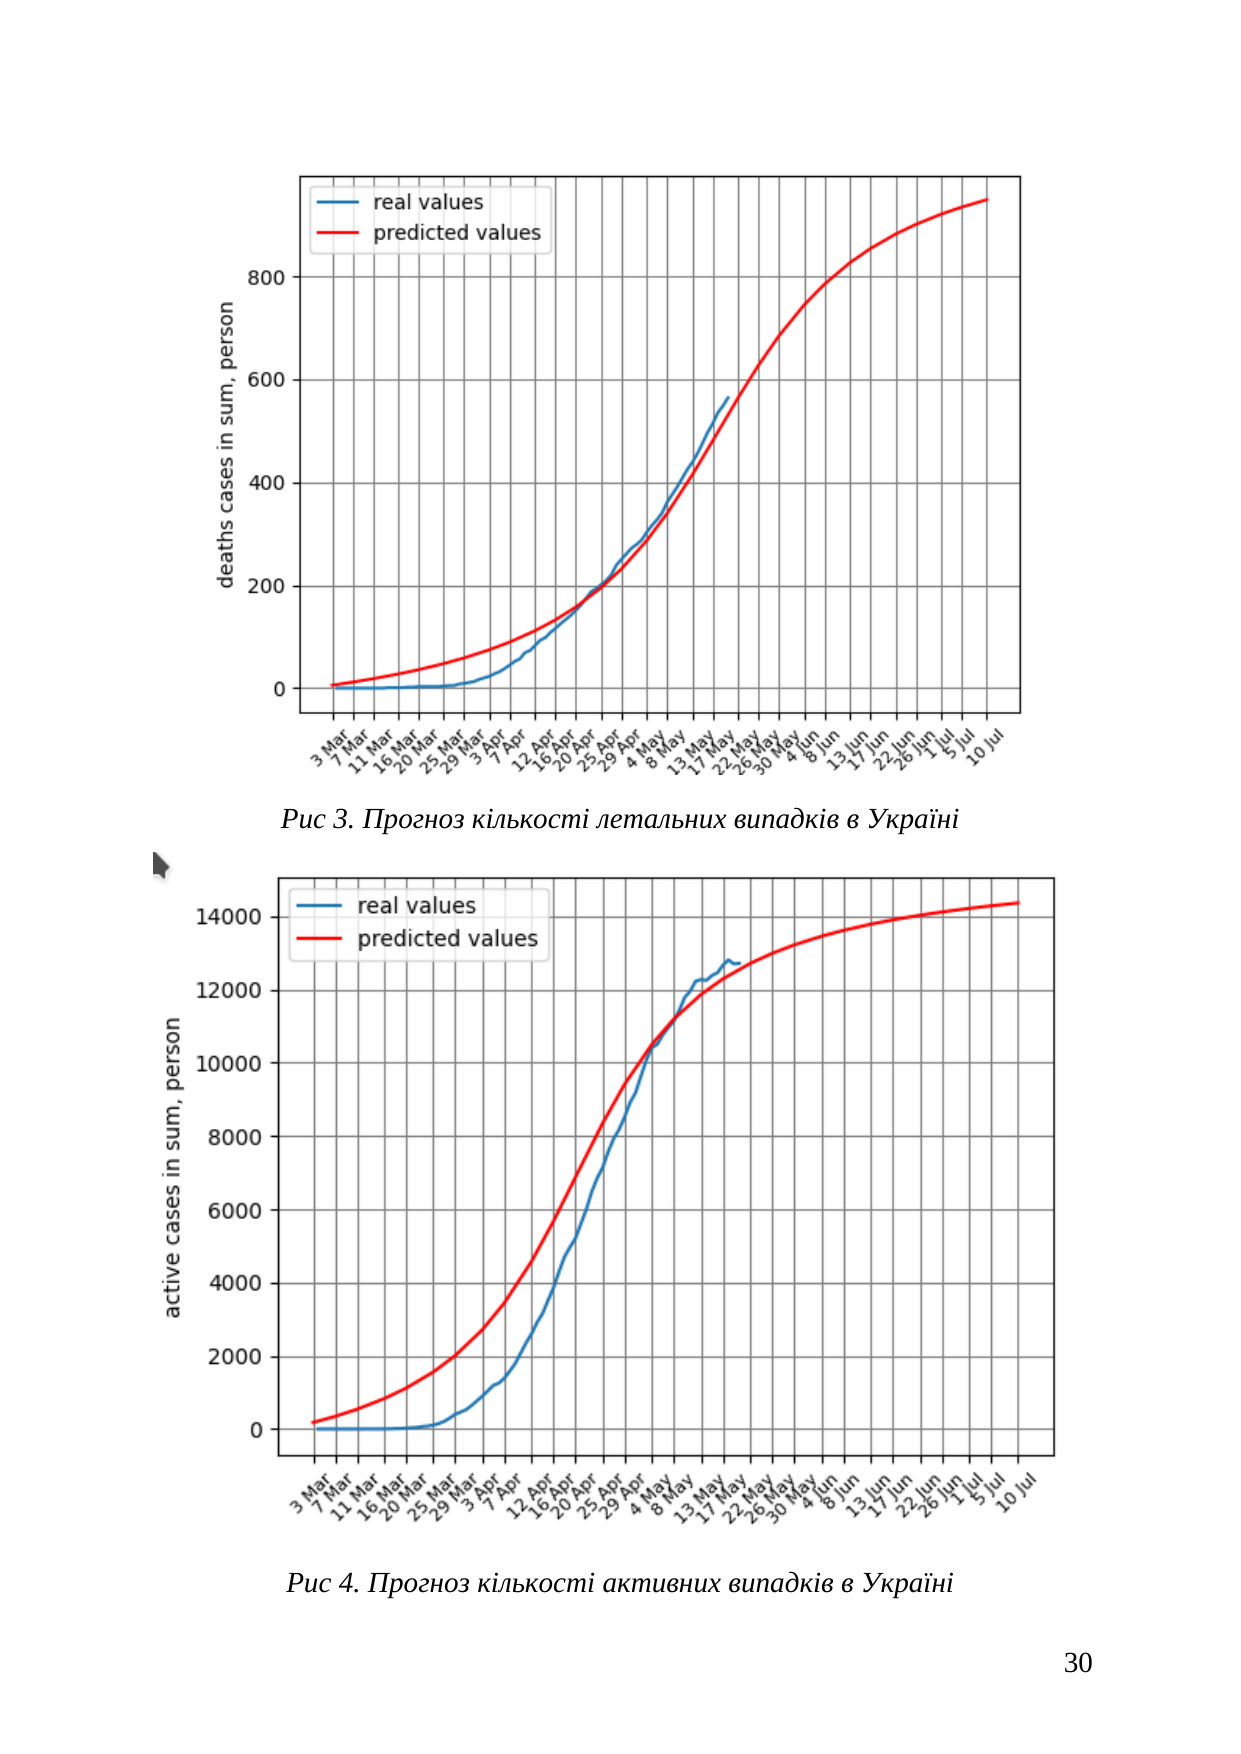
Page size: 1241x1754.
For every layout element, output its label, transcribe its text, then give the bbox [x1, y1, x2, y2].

picture [153, 852, 1088, 1532]
picture [198, 147, 1043, 775]
text Рис 3. Прогноз кількості летальних випадків в Україні [148, 802, 1093, 835]
text Рис 4. Прогноз кількості активних випадків в Україні [148, 852, 1093, 1599]
